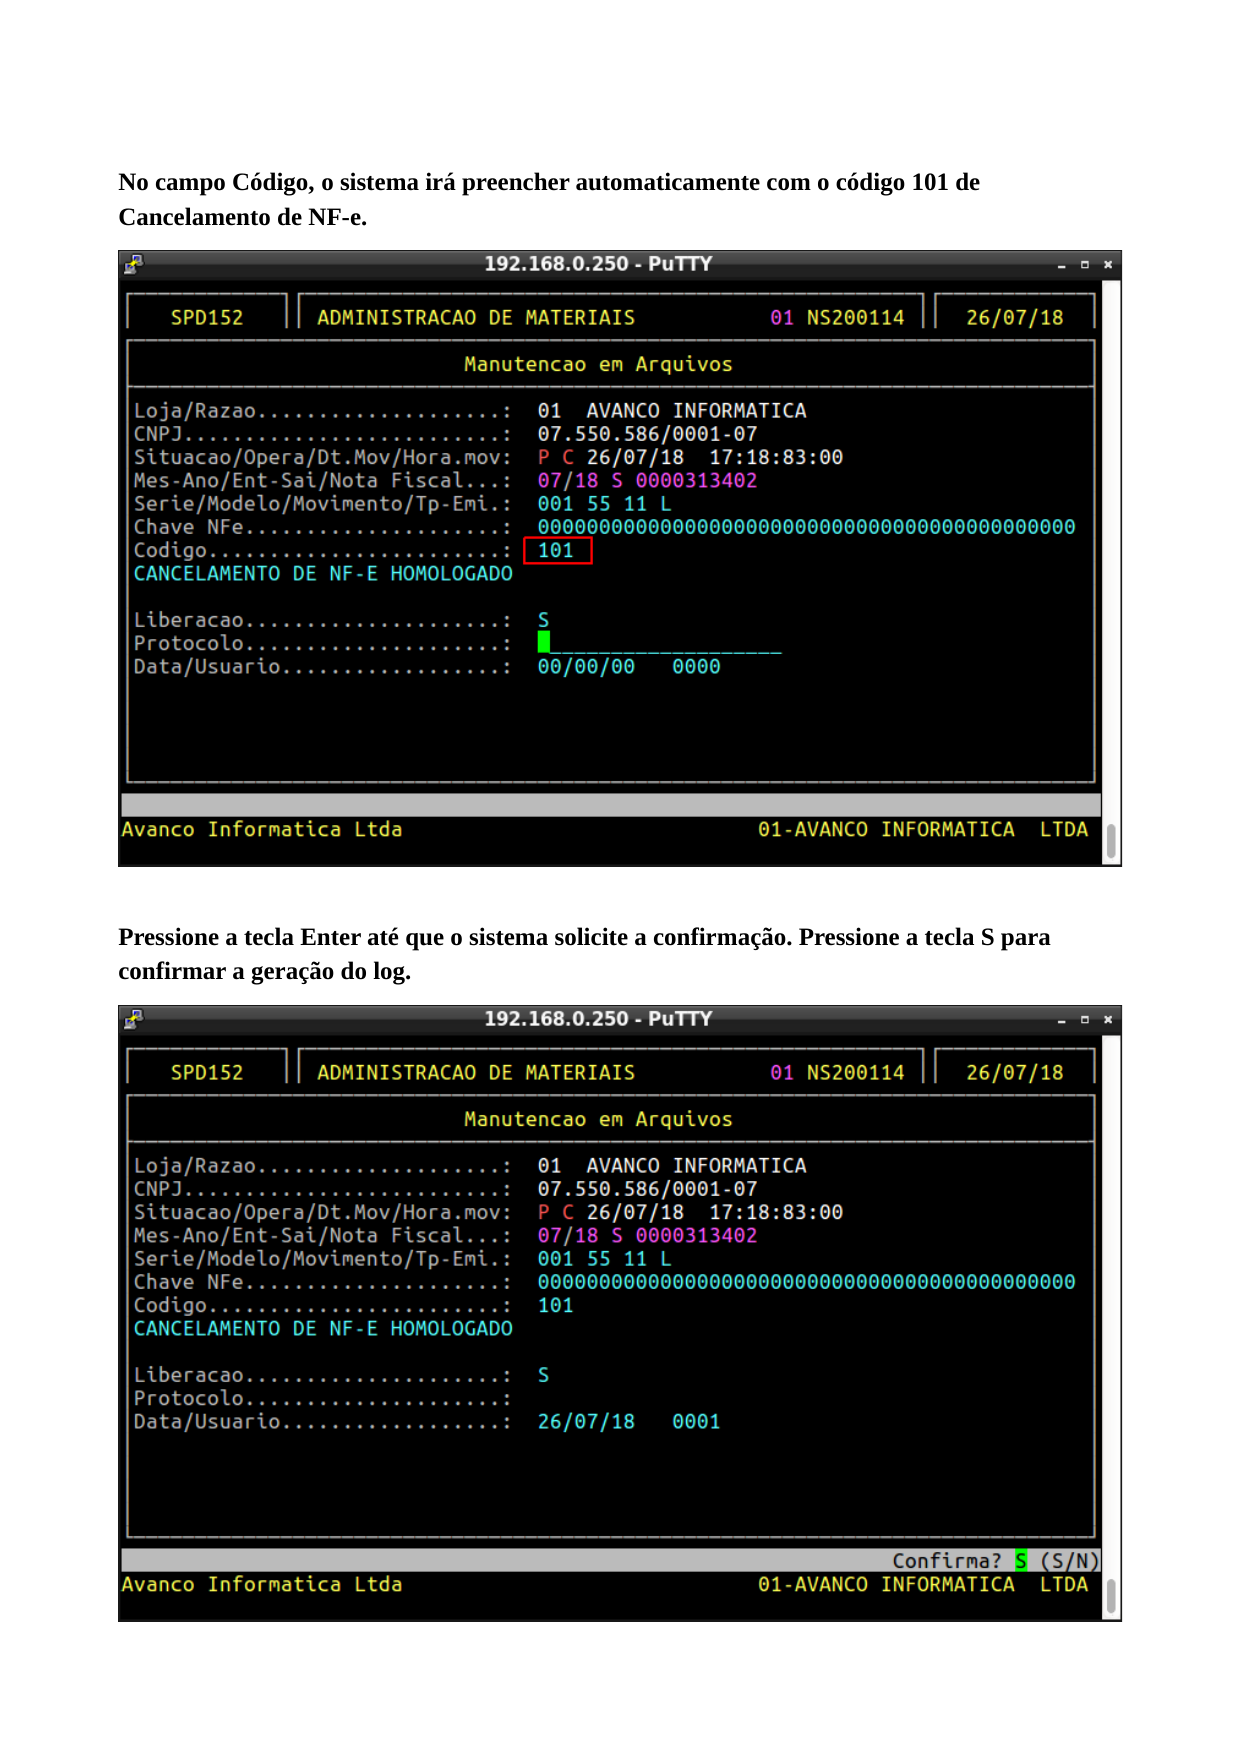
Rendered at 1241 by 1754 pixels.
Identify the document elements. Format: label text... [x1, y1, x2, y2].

text Pressione a tecla Enter até que o sistema solicite a confirmação. Pressione a tecla S para confirmar a geração do log. [118, 922, 1122, 985]
text No campo Código, o sistema irá preencher automaticamente com o código 101 de Cancelamento de NF-e. [118, 167, 1122, 230]
picture [118, 250, 1123, 867]
picture [118, 1005, 1123, 1622]
